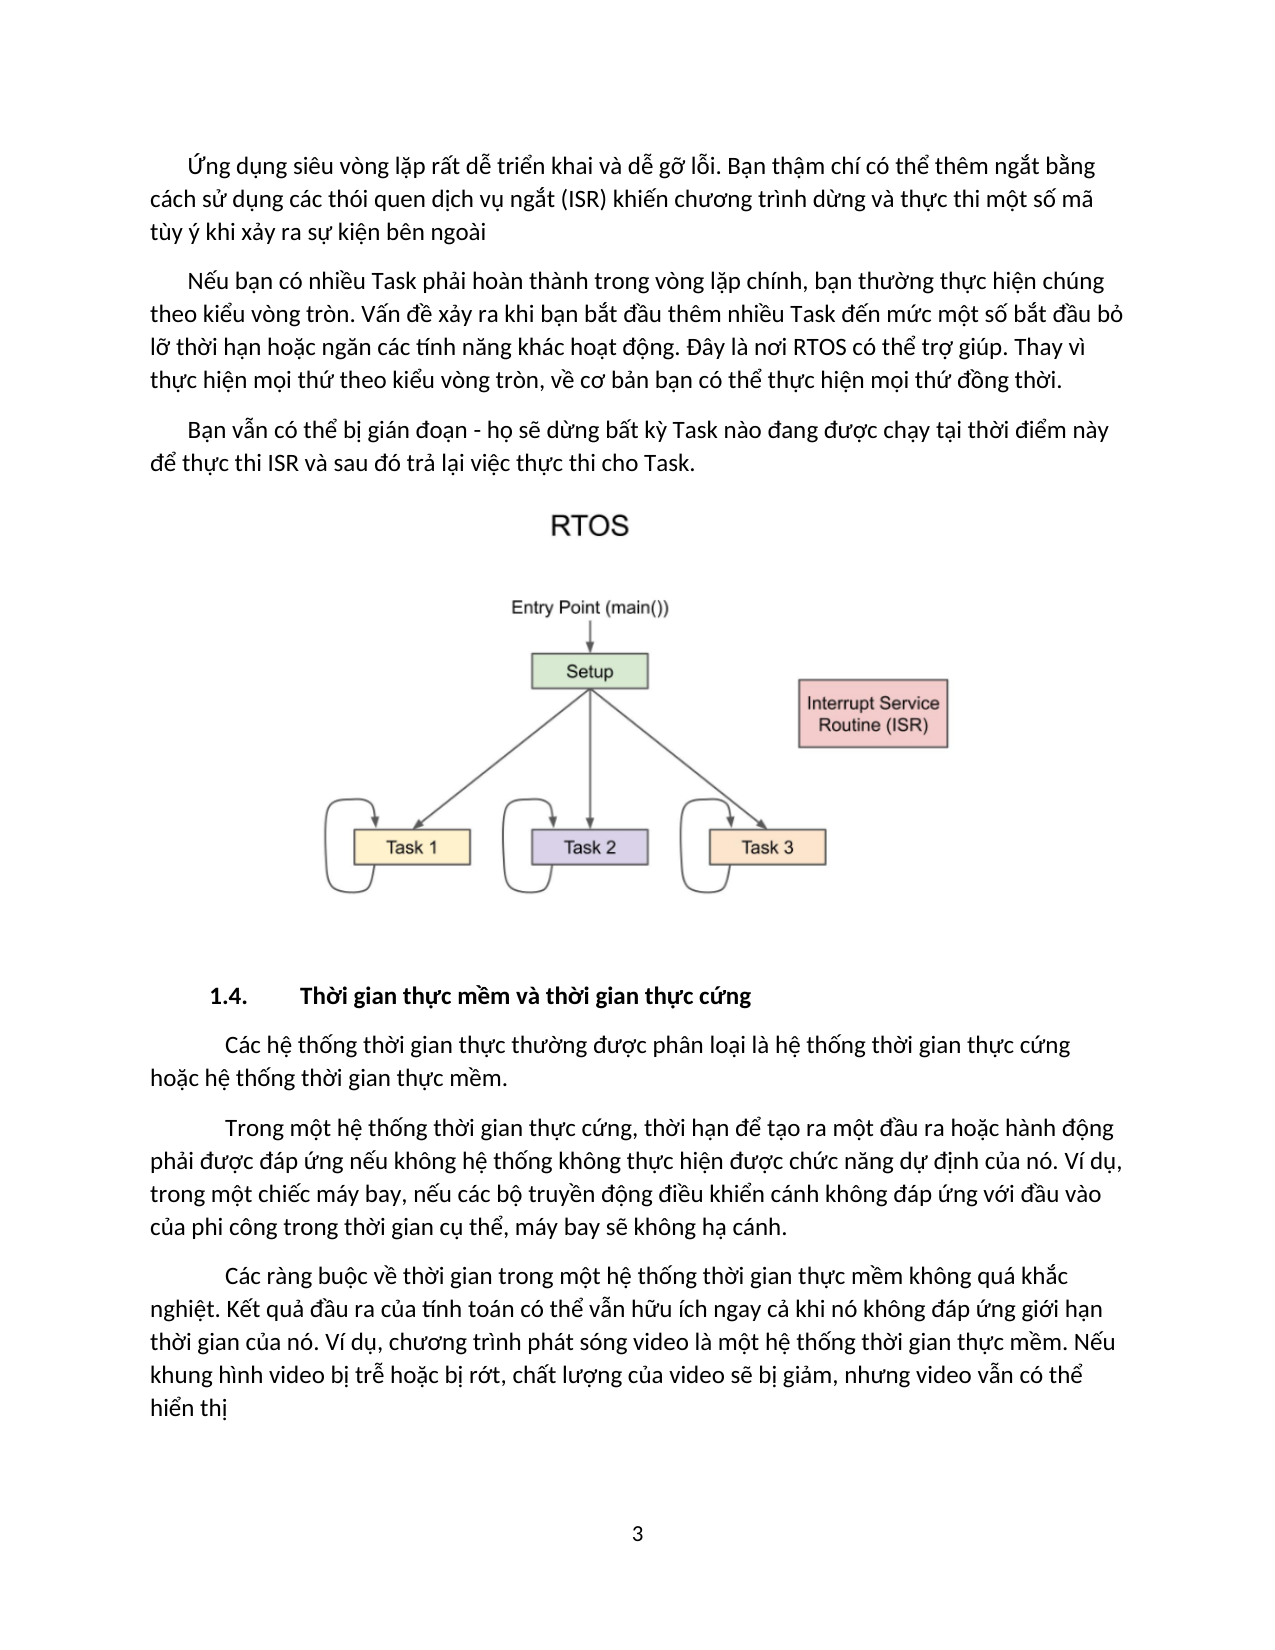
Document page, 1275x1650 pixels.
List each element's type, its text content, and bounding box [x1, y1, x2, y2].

picture [312, 496, 963, 909]
text Bạn vẫn có thể bị gián đoạn - họ sẽ dừng bất kỳ Task nào đang được chạy tại thời điểm này để thực thi ISR và sau đó trả lại việc thực thi cho Task. [150, 414, 1125, 477]
subtitle Thời gian thực mềm và thời gian thực cứng [209, 980, 1125, 1011]
text Nếu bạn có nhiều Task phải hoàn thành trong vòng lặp chính, bạn thường thực hiện chúng theo kiểu vòng tròn. Vấn đề xảy ra khi bạn bắt đầu thêm nhiều Task đến mức một số bắt đầu bỏ lỡ thời hạn hoặc ngăn các tính năng khác hoạt động. Đây là nơi RTOS có thể trợ giúp. Thay vì thực hiện mọi thứ theo kiểu vòng tròn, về cơ bản bạn có thể thực hiện mọi thứ đồng thời. [150, 265, 1125, 395]
text Trong một hệ thống thời gian thực cứng, thời hạn để tạo ra một đầu ra hoặc hành động phải được đáp ứng nếu không hệ thống không thực hiện được chức năng dự định của nó. Ví dụ, trong một chiếc máy bay, nếu các bộ truyền động điều khiển cánh không đáp ứng với đầu vào của phi công trong thời gian cụ thể, máy bay sẽ không hạ cánh. [150, 1112, 1125, 1241]
text Các ràng buộc về thời gian trong một hệ thống thời gian thực mềm không quá khắc nghiệt. Kết quả đầu ra của tính toán có thể vẫn hữu ích ngay cả khi nó không đáp ứng giới hạn thời gian của nó. Ví dụ, chương trình phát sóng video là một hệ thống thời gian thực mềm. Nếu khung hình video bị trễ hoặc bị rớt, chất lượng của video sẽ bị giảm, nhưng video vẫn có thể hiển thị [150, 1260, 1125, 1423]
text Ứng dụng siêu vòng lặp rất dễ triển khai và dễ gỡ lỗi. Bạn thậm chí có thể thêm ngắt bằng cách sử dụng các thói quen dịch vụ ngắt (ISR) khiến chương trình dừng và thực thi một số mã tùy ý khi xảy ra sự kiện bên ngoài [150, 150, 1125, 246]
text Các hệ thống thời gian thực thường được phân loại là hệ thống thời gian thực cứng hoặc hệ thống thời gian thực mềm. [150, 1029, 1125, 1093]
